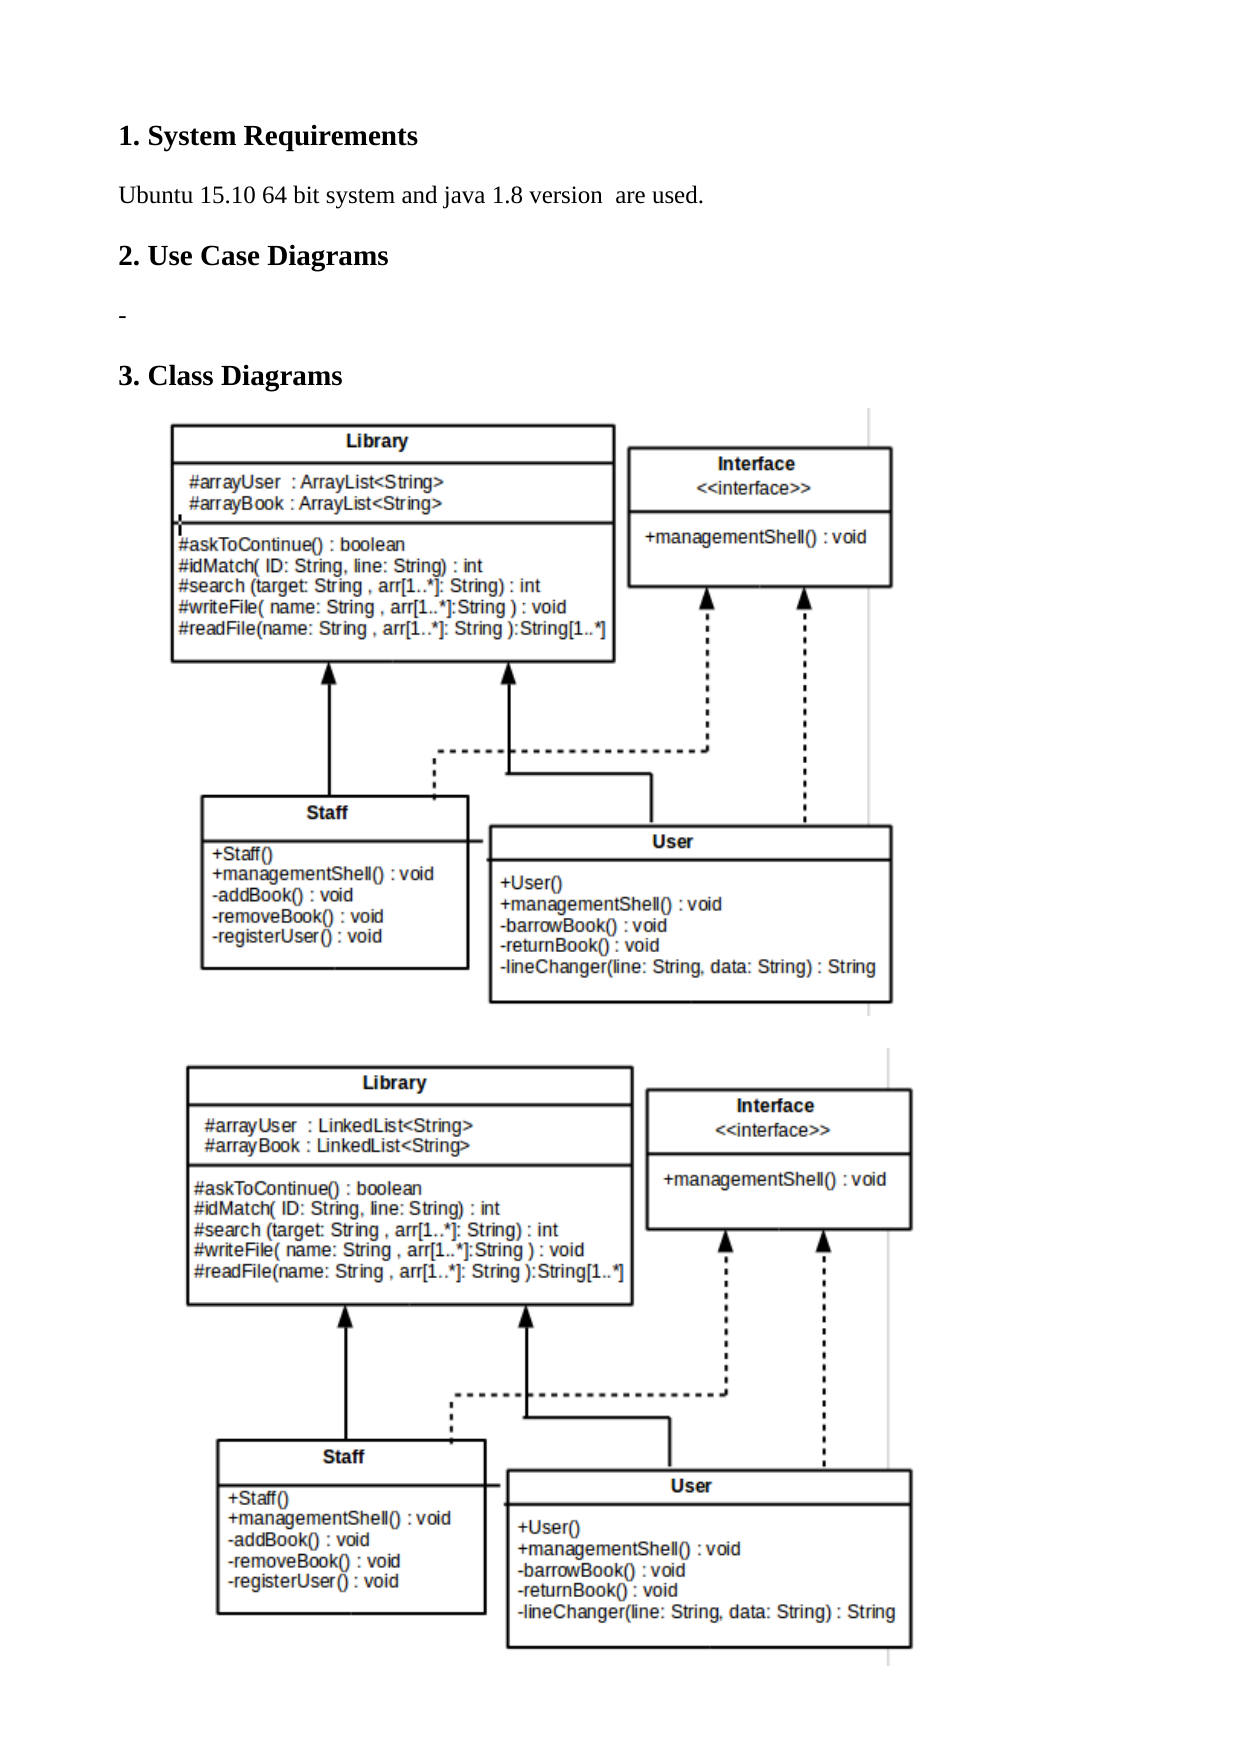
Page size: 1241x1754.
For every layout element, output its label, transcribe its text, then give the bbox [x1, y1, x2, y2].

picture [182, 1048, 924, 1666]
text 2. Use Case Diagrams [118, 238, 1122, 271]
text - [118, 300, 1122, 329]
picture [162, 408, 898, 1016]
text Ubuntu 15.10 64 bit system and java 1.8 version are used. [118, 180, 1122, 209]
text 3. Class Diagrams [118, 358, 1122, 391]
text 1. System Requirements [118, 118, 1122, 152]
